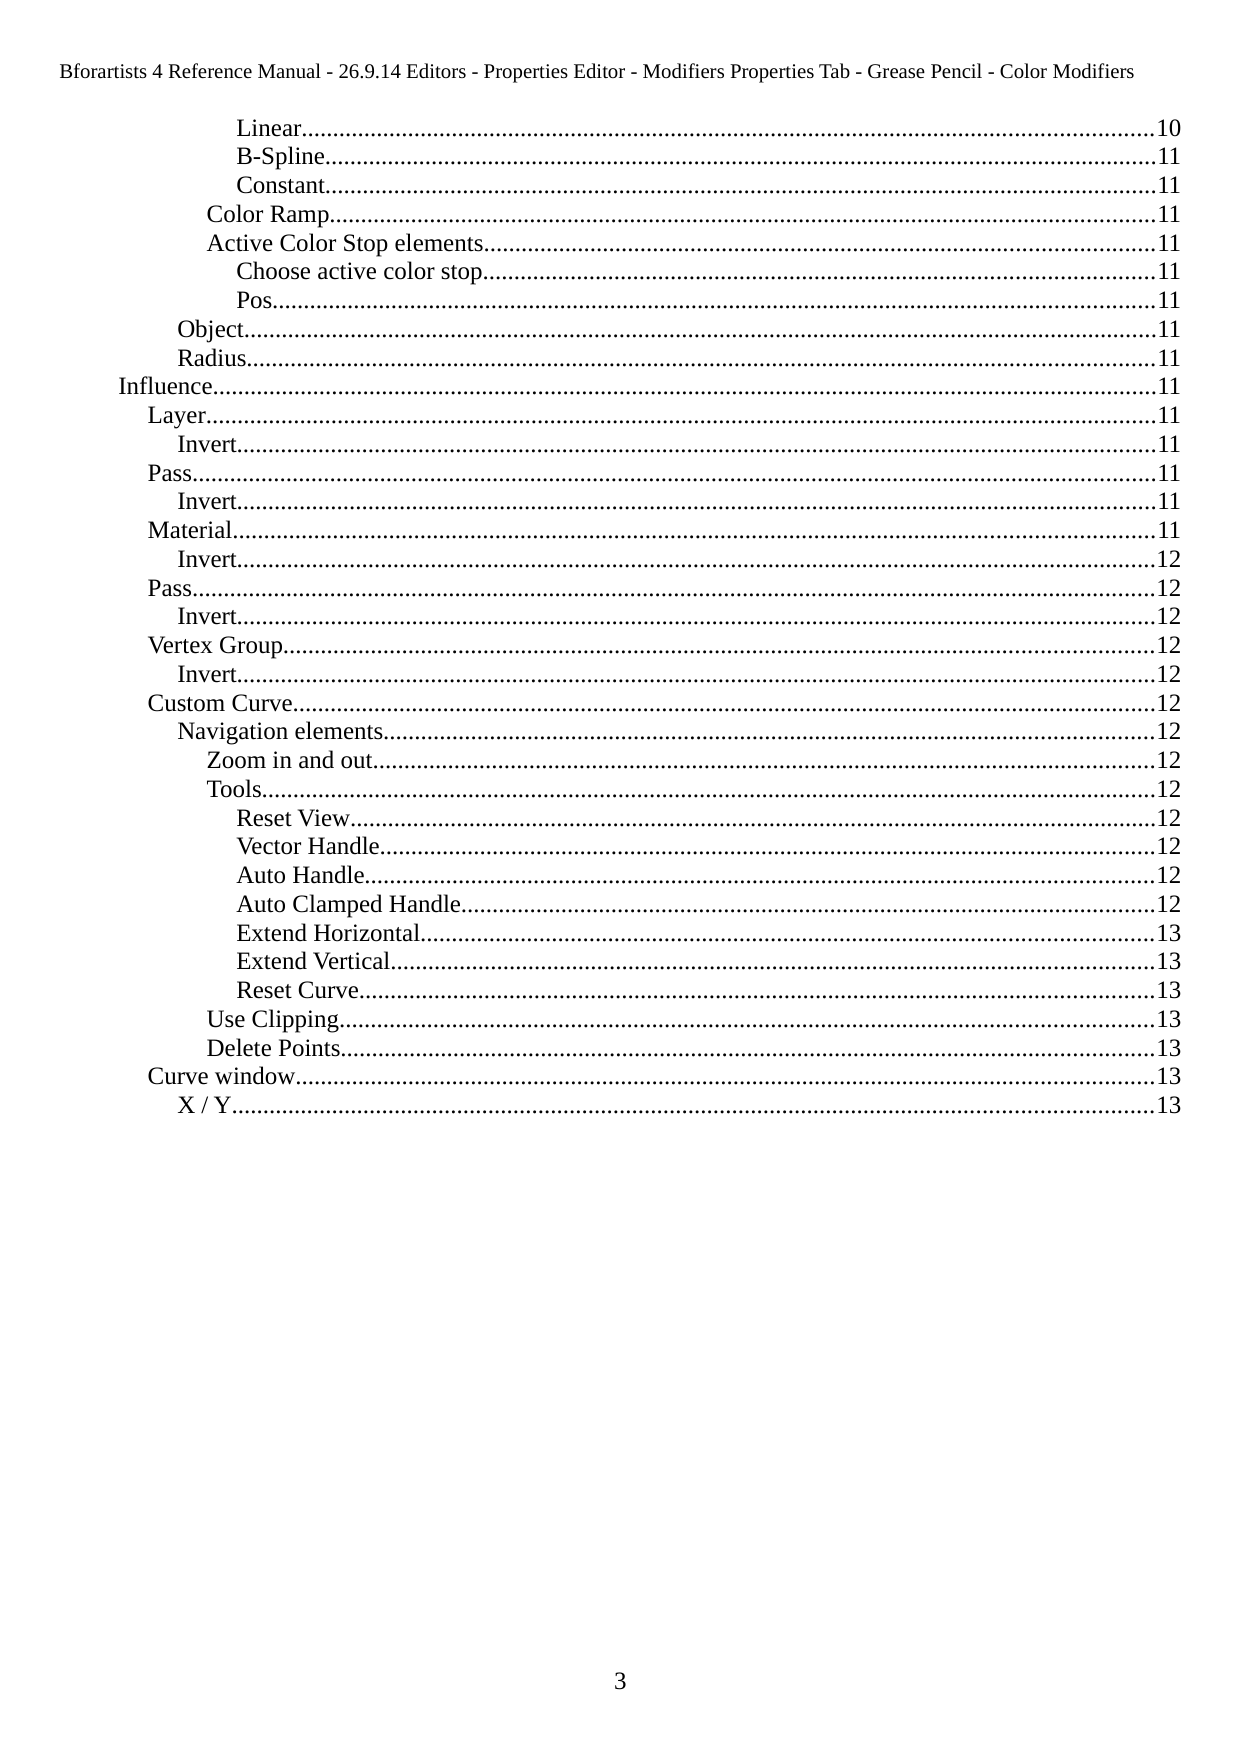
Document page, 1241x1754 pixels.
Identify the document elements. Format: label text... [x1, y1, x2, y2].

text Choose active color stop 11 [236, 256, 1181, 285]
text Reset View 12 [236, 803, 1181, 831]
text Auto Handle 12 [236, 860, 1181, 889]
text Pass 11 [147, 458, 1181, 486]
text Tools 12 [206, 774, 1181, 803]
text Custom Curve 12 [147, 688, 1181, 716]
text Object 11 [177, 314, 1181, 343]
text Influence 11 [118, 371, 1181, 400]
text Auto Clamped Handle 12 [236, 889, 1181, 918]
text Reset Curve 13 [236, 975, 1181, 1004]
text Pos 11 [236, 285, 1181, 314]
text Color Ramp 11 [206, 199, 1181, 228]
text Layer 11 [147, 400, 1181, 429]
text Invert 11 [177, 429, 1181, 458]
text Vertex Group 12 [147, 630, 1181, 659]
text Pass 12 [147, 573, 1181, 601]
text B-Spline 11 [236, 141, 1181, 170]
text Radius 11 [177, 343, 1181, 371]
text Constant 11 [236, 170, 1181, 199]
text Zoom in and out 12 [206, 745, 1181, 774]
text X / Y 13 [177, 1090, 1181, 1119]
text Navigation elements 12 [177, 716, 1181, 745]
text Invert 11 [177, 486, 1181, 515]
text Linear 10 [236, 113, 1181, 141]
text Extend Horizontal 13 [236, 918, 1181, 946]
text Curve window 13 [147, 1061, 1181, 1090]
text Vector Handle 12 [236, 831, 1181, 860]
text Invert 12 [177, 601, 1181, 630]
text Invert 12 [177, 544, 1181, 573]
text Use Clipping 13 [206, 1004, 1181, 1033]
text Extend Vertical 13 [236, 946, 1181, 975]
text Active Color Stop elements 11 [206, 228, 1181, 256]
text Delete Points 13 [206, 1033, 1181, 1061]
text Material 11 [147, 515, 1181, 544]
text Invert 12 [177, 659, 1181, 688]
